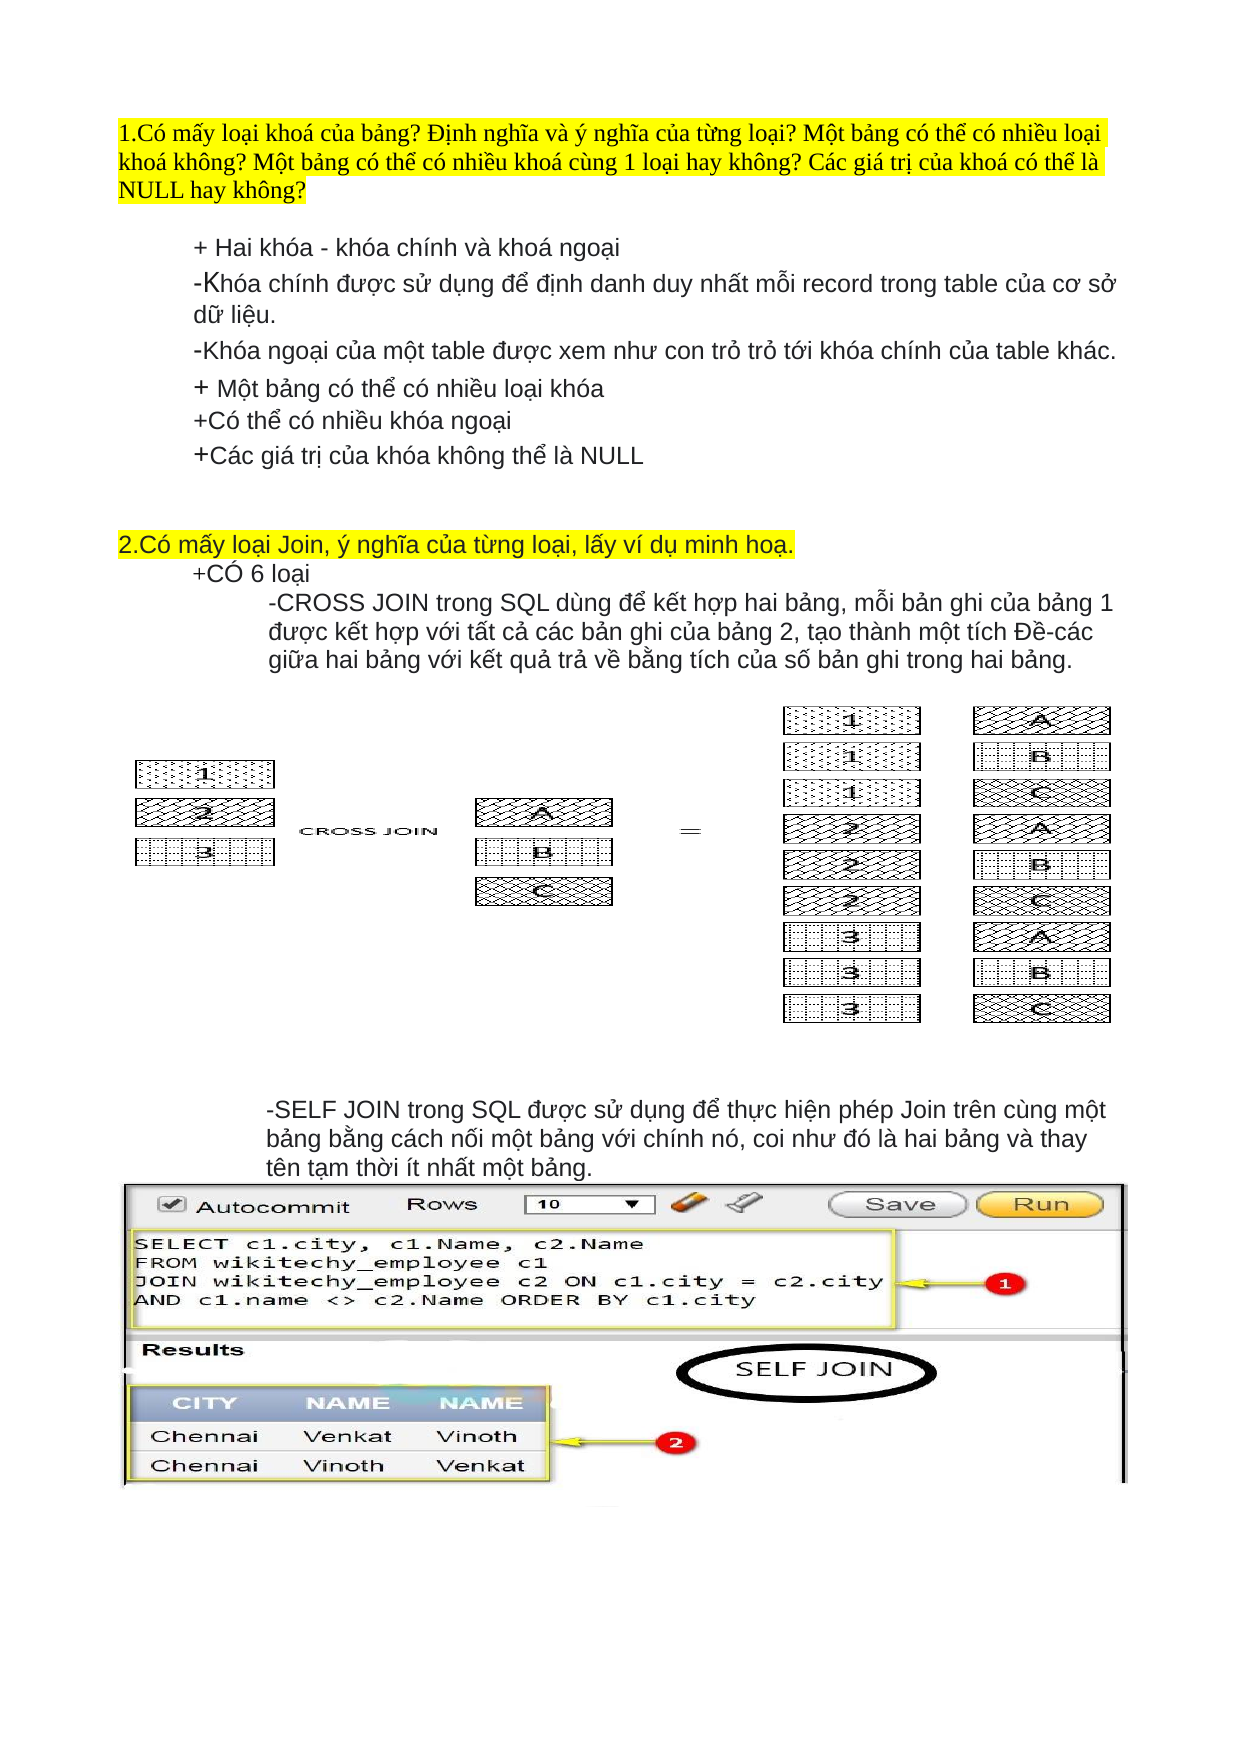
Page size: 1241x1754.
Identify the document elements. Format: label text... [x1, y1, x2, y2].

list +CÓ 6 loại [118, 559, 1122, 588]
list -CROSS JOIN trong SQL dùng để kết hợp hai bảng, mỗi bản ghi của bảng 1 được kết hợp với tất cả các bản ghi của bảng 2, tạo thành một tích Đề-các giữa hai bảng với kết quả trả về bằng tích của số bản ghi trong hai bảng. [268, 588, 1122, 674]
list +Các giá trị của khóa không thể là NULL [193, 434, 1122, 473]
list -SELF JOIN trong SQL được sử dụng để thực hiện phép Join trên cùng một bảng bằng cách nối một bảng với chính nó, coi như đó là hai bảng và thay tên tạm thời ít nhất một bảng. [118, 1096, 1122, 1181]
picture [118, 702, 1125, 1025]
list + Hai khóa - khóa chính và khoá ngoại [193, 233, 1122, 262]
list 2.Có mấy loại Join, ý nghĩa của từng loại, lấy ví dụ minh hoạ. [118, 530, 1122, 559]
picture [118, 1181, 1128, 1507]
list +Có thể có nhiều khóa ngoại [193, 406, 1122, 434]
list -Khóa chính được sử dụng để định danh duy nhất mỗi record trong table của cơ sở dữ liệu. [193, 262, 1122, 329]
text 1.Có mấy loại khoá của bảng? Định nghĩa và ý nghĩa của từng loại? Một bảng có thể có nhiều loại khoá không? Một bảng có thể có nhiều khoá cùng 1 loại hay không? Các giá trị của khoá có thể là NULL hay không? [118, 118, 1122, 204]
list + Một bảng có thể có nhiều loại khóa [193, 367, 1122, 406]
list -Khóa ngoại của một table được xem như con trỏ trỏ tới khóa chính của table khác. [193, 329, 1122, 367]
